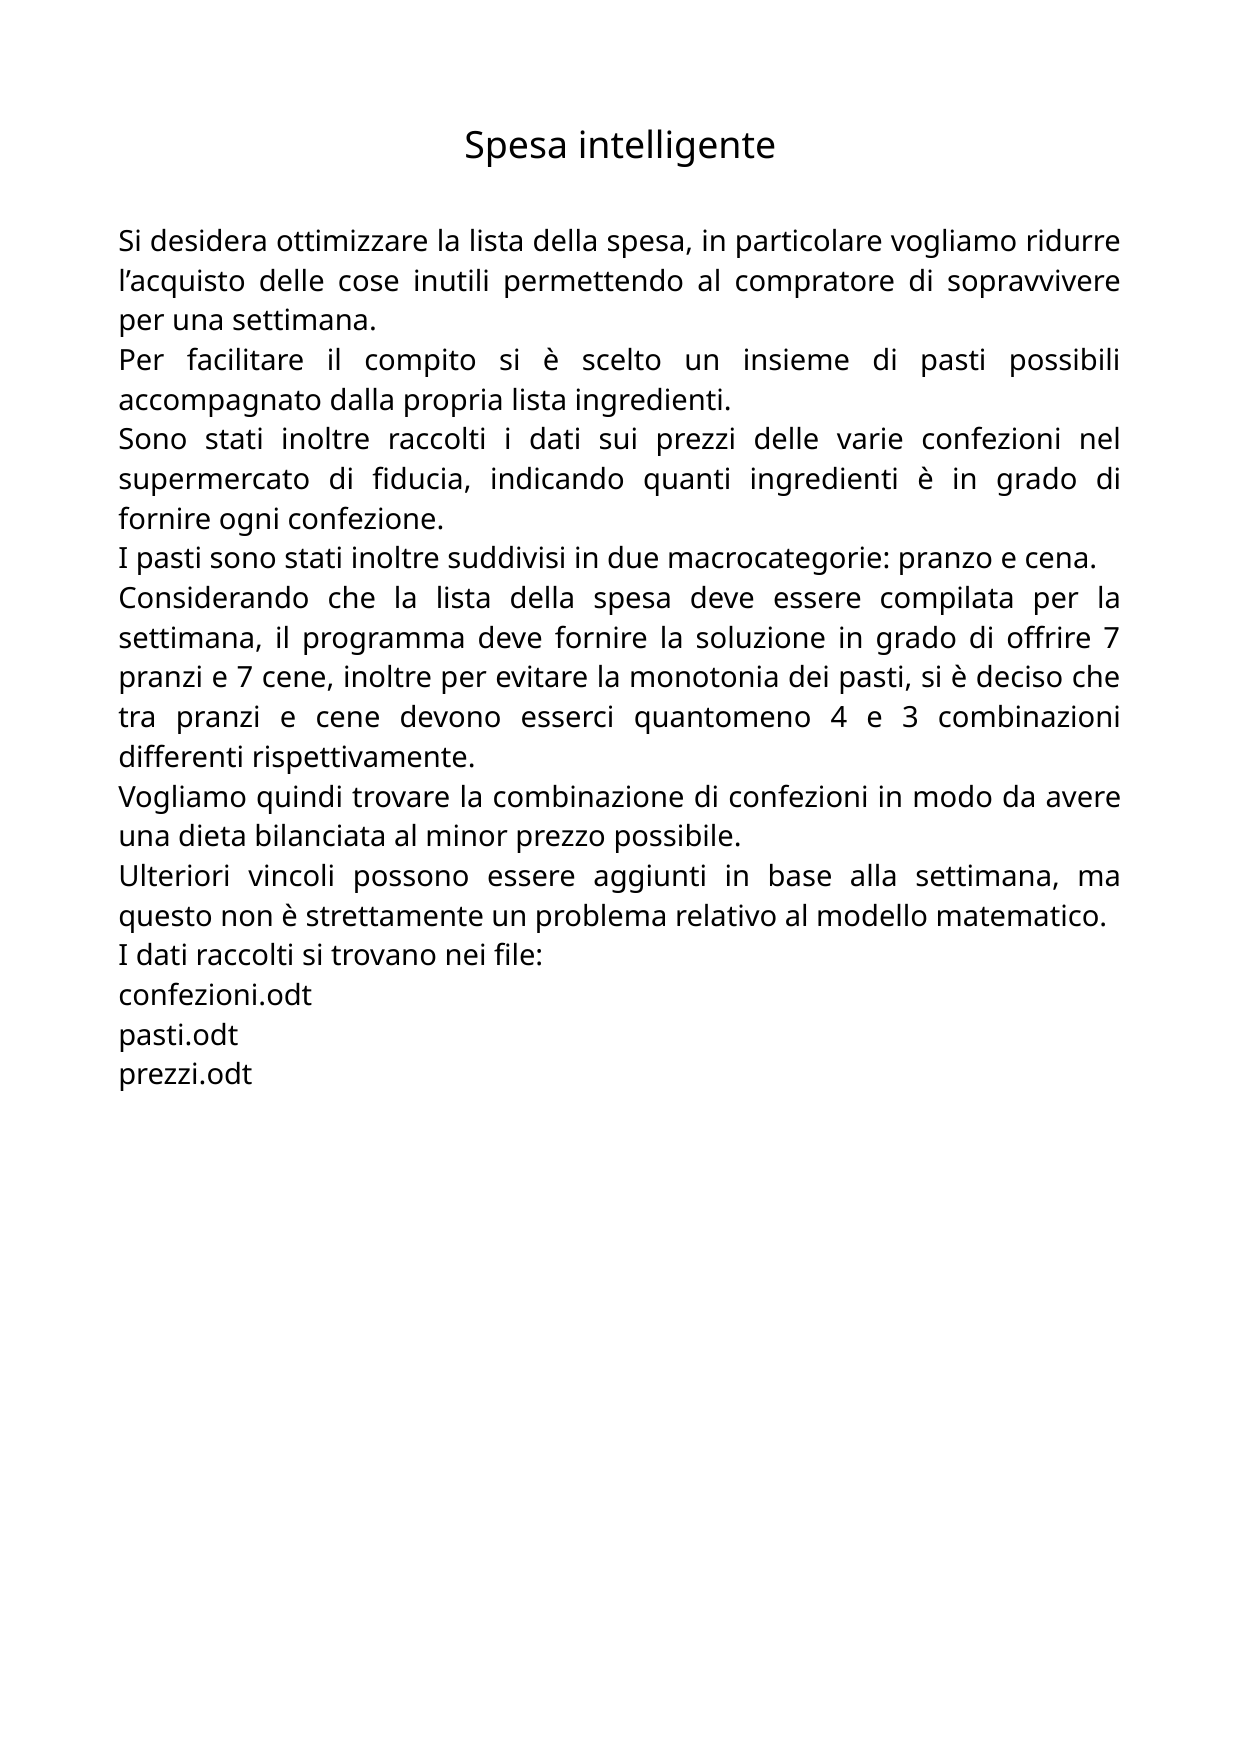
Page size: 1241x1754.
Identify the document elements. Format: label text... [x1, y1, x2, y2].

text confezioni.odt [118, 974, 1122, 1014]
text I dati raccolti si trovano nei file: [118, 934, 1122, 974]
text Spesa intelligente [118, 118, 1122, 169]
text prezzi.odt [118, 1054, 1122, 1093]
text Considerando che la lista della spesa deve essere compilata per la settimana, il programma deve fornire la soluzione in grado di offrire 7 pranzi e 7 cene, inoltre per evitare la monotonia dei pasti, si è deciso che tra pranzi e cene devono esserci quantomeno 4 e 3 combinazioni differenti rispettivamente. [118, 577, 1122, 776]
text Vogliamo quindi trovare la combinazione di confezioni in modo da avere una dieta bilanciata al minor prezzo possibile. [118, 776, 1122, 855]
text Si desidera ottimizzare la lista della spesa, in particolare vogliamo ridurre l’acquisto delle cose inutili permettendo al compratore di sopravvivere per una settimana. [118, 220, 1122, 339]
text Ulteriori vincoli possono essere aggiunti in base alla settimana, ma questo non è strettamente un problema relativo al modello matematico. [118, 855, 1122, 934]
text Sono stati inoltre raccolti i dati sui prezzi delle varie confezioni nel supermercato di fiducia, indicando quanti ingredienti è in grado di fornire ogni confezione. [118, 419, 1122, 538]
text Per facilitare il compito si è scelto un insieme di pasti possibili accompagnato dalla propria lista ingredienti. [118, 339, 1122, 419]
text pasti.odt [118, 1014, 1122, 1054]
text I pasti sono stati inoltre suddivisi in due macrocategorie: pranzo e cena. [118, 538, 1122, 577]
